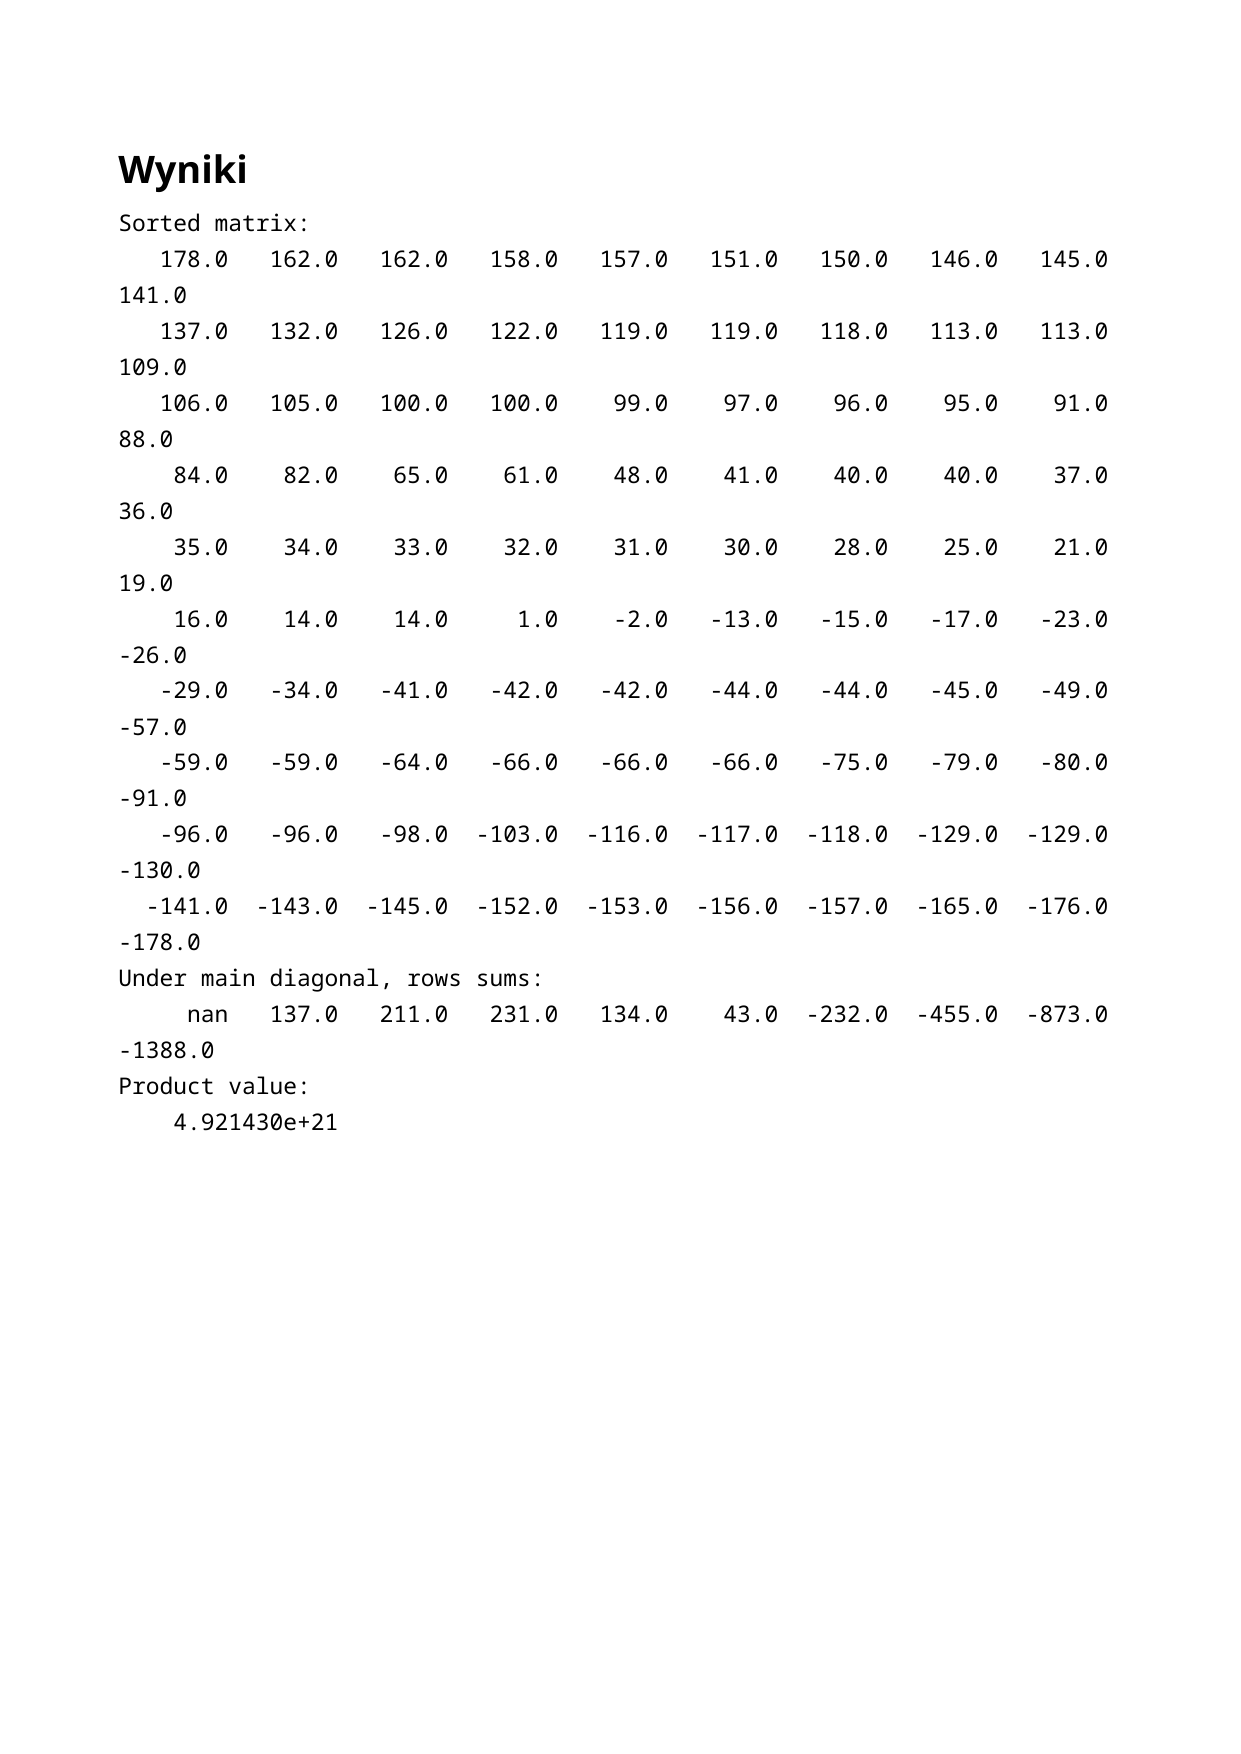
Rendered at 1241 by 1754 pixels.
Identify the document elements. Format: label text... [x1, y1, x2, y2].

text -59.0 -59.0 -64.0 -66.0 -66.0 -66.0 -75.0 -79.0 -80.0 -91.0 [118, 746, 1122, 813]
subtitle Wyniki [118, 143, 1122, 195]
text 16.0 14.0 14.0 1.0 -2.0 -13.0 -15.0 -17.0 -23.0 -26.0 [118, 603, 1122, 670]
text -141.0 -143.0 -145.0 -152.0 -153.0 -156.0 -157.0 -165.0 -176.0 -178.0 [118, 890, 1122, 957]
text Sorted matrix: [118, 207, 1122, 238]
text -29.0 -34.0 -41.0 -42.0 -42.0 -44.0 -44.0 -45.0 -49.0 -57.0 [118, 674, 1122, 742]
text 4.921430e+21 [118, 1106, 1122, 1137]
text 137.0 132.0 126.0 122.0 119.0 119.0 118.0 113.0 113.0 109.0 [118, 315, 1122, 382]
text 35.0 34.0 33.0 32.0 31.0 30.0 28.0 25.0 21.0 19.0 [118, 531, 1122, 598]
text 106.0 105.0 100.0 100.0 99.0 97.0 96.0 95.0 91.0 88.0 [118, 387, 1122, 454]
text 84.0 82.0 65.0 61.0 48.0 41.0 40.0 40.0 37.0 36.0 [118, 459, 1122, 526]
text Product value: [118, 1070, 1122, 1101]
text Under main diagonal, rows sums: [118, 962, 1122, 993]
text -96.0 -96.0 -98.0 -103.0 -116.0 -117.0 -118.0 -129.0 -129.0 -130.0 [118, 818, 1122, 885]
text nan 137.0 211.0 231.0 134.0 43.0 -232.0 -455.0 -873.0 -1388.0 [118, 998, 1122, 1065]
text 178.0 162.0 162.0 158.0 157.0 151.0 150.0 146.0 145.0 141.0 [118, 243, 1122, 310]
